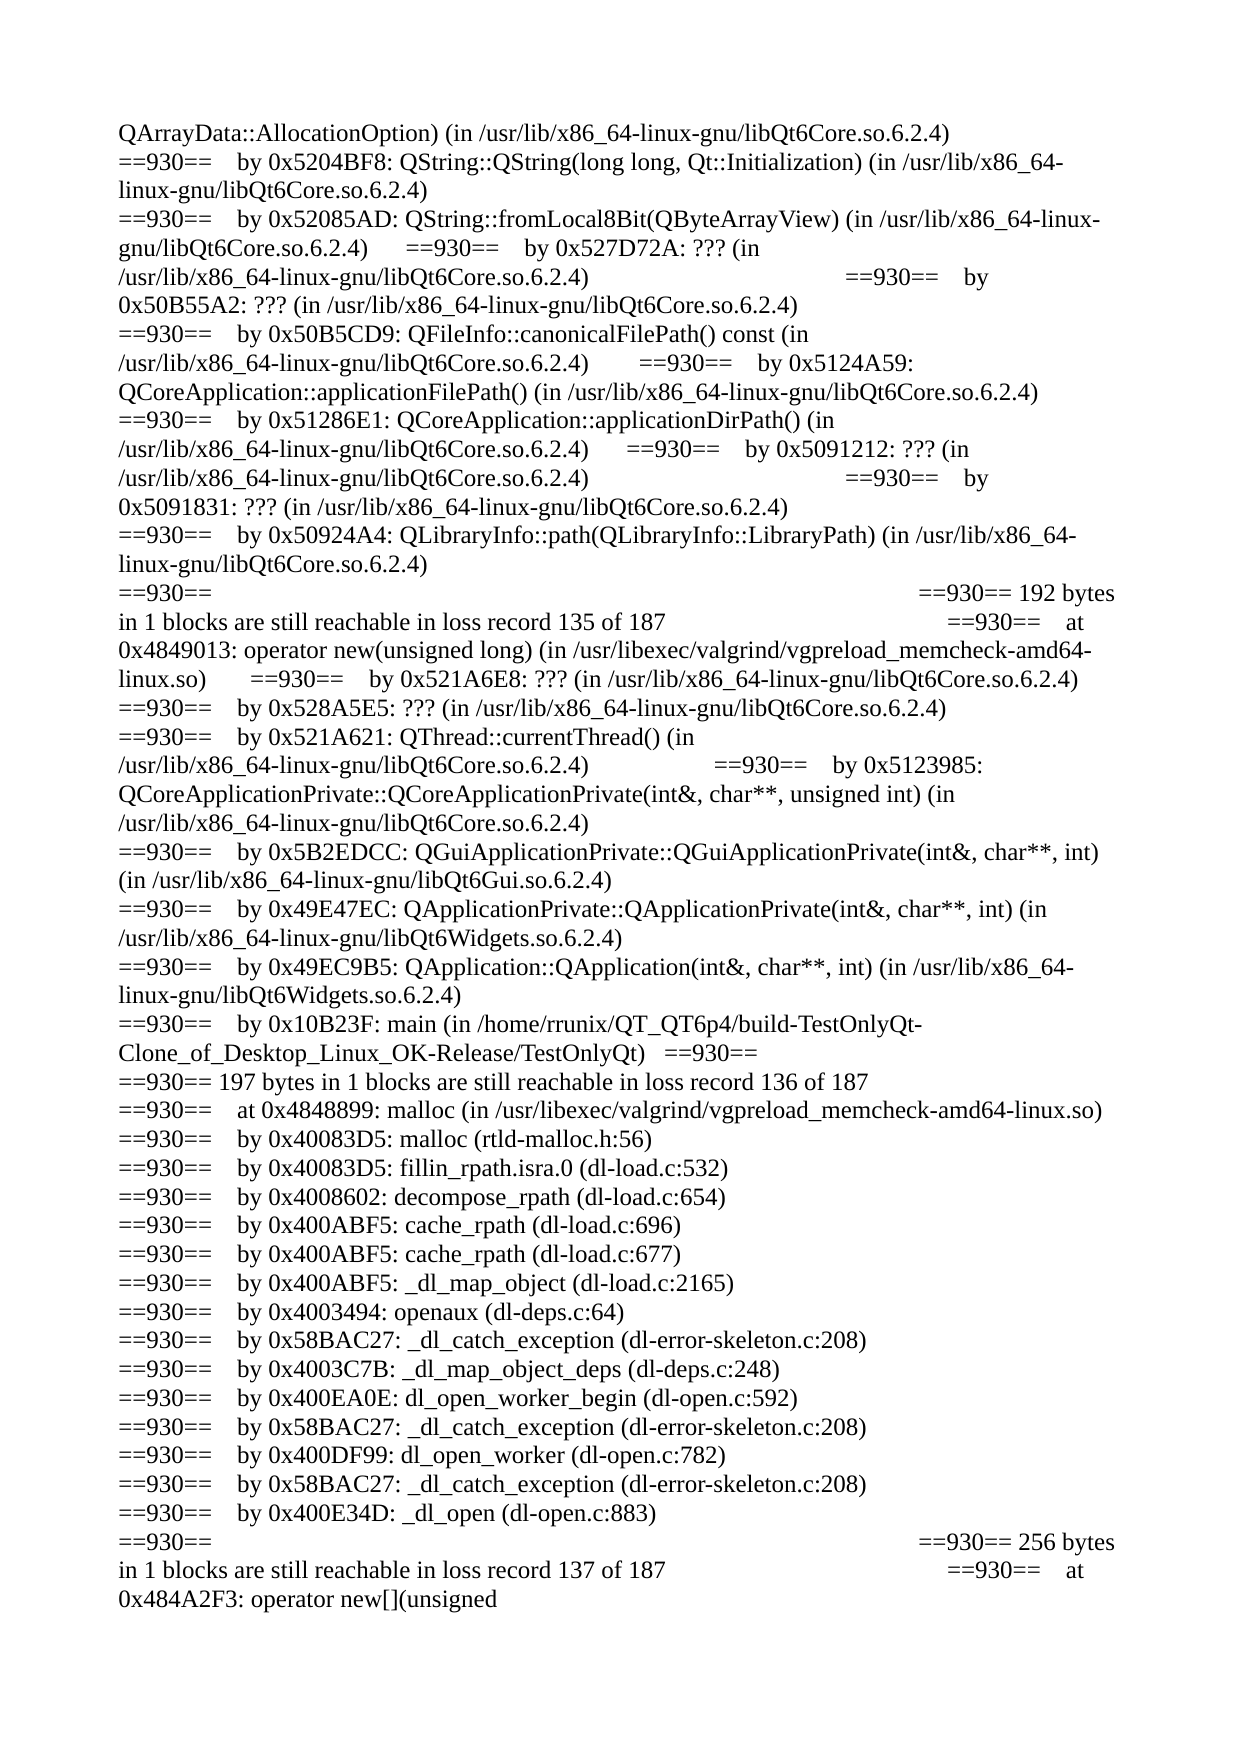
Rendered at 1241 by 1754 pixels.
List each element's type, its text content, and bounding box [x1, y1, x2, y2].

text QArrayData::AllocationOption) (in /usr/lib/x86_64-linux-gnu/libQt6Core.so.6.2.4) ==930== by 0x5204BF8: QString::QString(long long, Qt::Initialization) (in /usr/lib/x86_64-linux-gnu/libQt6Core.so.6.2.4) ==930== by 0x52085AD: QString::fromLocal8Bit(QByteArrayView) (in /usr/lib/x86_64-linux-gnu/libQt6Core.so.6.2.4) ==930== by 0x527D72A: ??? (in /usr/lib/x86_64-linux-gnu/libQt6Core.so.6.2.4) ==930== by 0x50B55A2: ??? (in /usr/lib/x86_64-linux-gnu/libQt6Core.so.6.2.4) ==930== by 0x50B5CD9: QFileInfo::canonicalFilePath() const (in /usr/lib/x86_64-linux-gnu/libQt6Core.so.6.2.4) ==930== by 0x5124A59: QCoreApplication::applicationFilePath() (in /usr/lib/x86_64-linux-gnu/libQt6Core.so.6.2.4) ==930== by 0x51286E1: QCoreApplication::applicationDirPath() (in /usr/lib/x86_64-linux-gnu/libQt6Core.so.6.2.4) ==930== by 0x5091212: ??? (in /usr/lib/x86_64-linux-gnu/libQt6Core.so.6.2.4) ==930== by 0x5091831: ??? (in /usr/lib/x86_64-linux-gnu/libQt6Core.so.6.2.4) ==930== by 0x50924A4: QLibraryInfo::path(QLibraryInfo::LibraryPath) (in /usr/lib/x86_64-linux-gnu/libQt6Core.so.6.2.4) ==930== ==930== 192 bytes in 1 blocks are still reachable in loss record 135 of 187 ==930== at 0x4849013: operator new(unsigned long) (in /usr/libexec/valgrind/vgpreload_memcheck-amd64-linux.so) ==930== by 0x521A6E8: ??? (in /usr/lib/x86_64-linux-gnu/libQt6Core.so.6.2.4) ==930== by 0x528A5E5: ??? (in /usr/lib/x86_64-linux-gnu/libQt6Core.so.6.2.4) ==930== by 0x521A621: QThread::currentThread() (in /usr/lib/x86_64-linux-gnu/libQt6Core.so.6.2.4) ==930== by 0x5123985: QCoreApplicationPrivate::QCoreApplicationPrivate(int&, char**, unsigned int) (in /usr/lib/x86_64-linux-gnu/libQt6Core.so.6.2.4) ==930== by 0x5B2EDCC: QGuiApplicationPrivate::QGuiApplicationPrivate(int&, char**, int) (in /usr/lib/x86_64-linux-gnu/libQt6Gui.so.6.2.4) ==930== by 0x49E47EC: QApplicationPrivate::QApplicationPrivate(int&, char**, int) (in /usr/lib/x86_64-linux-gnu/libQt6Widgets.so.6.2.4) ==930== by 0x49EC9B5: QApplication::QApplication(int&, char**, int) (in /usr/lib/x86_64-linux-gnu/libQt6Widgets.so.6.2.4) ==930== by 0x10B23F: main (in /home/rrunix/QT_QT6p4/build-TestOnlyQt-Clone_of_Desktop_Linux_OK-Release/TestOnlyQt) ==930== ==930== 197 bytes in 1 blocks are still reachable in loss record 136 of 187 ==930== at 0x4848899: malloc (in /usr/libexec/valgrind/vgpreload_memcheck-amd64-linux.so) ==930== by 0x40083D5: malloc (rtld-malloc.h:56) ==930== by 0x40083D5: fillin_rpath.isra.0 (dl-load.c:532) ==930== by 0x4008602: decompose_rpath (dl-load.c:654) ==930== by 0x400ABF5: cache_rpath (dl-load.c:696) ==930== by 0x400ABF5: cache_rpath (dl-load.c:677) ==930== by 0x400ABF5: _dl_map_object (dl-load.c:2165) ==930== by 0x4003494: openaux (dl-deps.c:64) ==930== by 0x58BAC27: _dl_catch_exception (dl-error-skeleton.c:208) ==930== by 0x4003C7B: _dl_map_object_deps (dl-deps.c:248) ==930== by 0x400EA0E: dl_open_worker_begin (dl-open.c:592) ==930== by 0x58BAC27: _dl_catch_exception (dl-error-skeleton.c:208) ==930== by 0x400DF99: dl_open_worker (dl-open.c:782) ==930== by 0x58BAC27: _dl_catch_exception (dl-error-skeleton.c:208) ==930== by 0x400E34D: _dl_open (dl-open.c:883) ==930== ==930== 256 bytes in 1 blocks are still reachable in loss record 137 of 187 ==930== at 0x484A2F3: operator new[](unsigned [118, 118, 1122, 1613]
